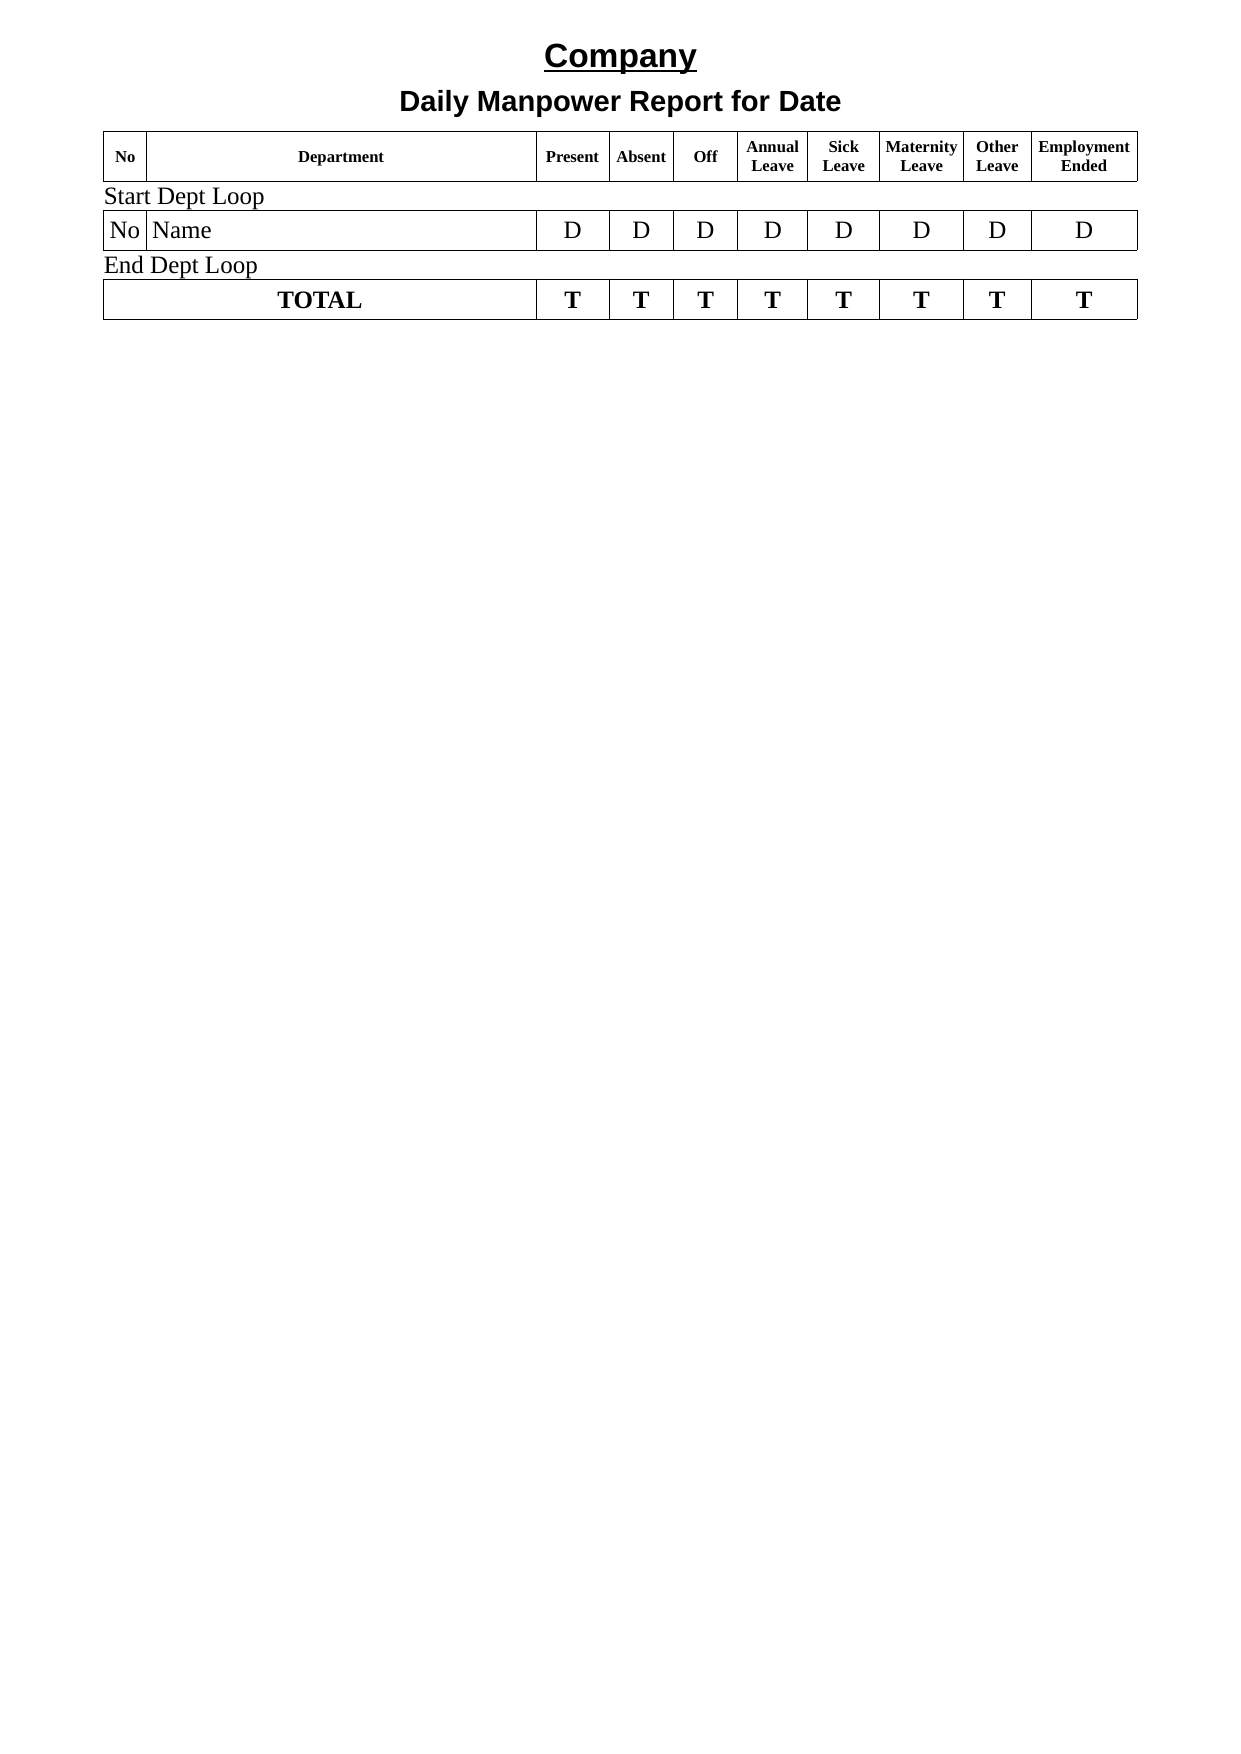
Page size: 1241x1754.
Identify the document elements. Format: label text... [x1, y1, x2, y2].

table_header Name [147, 211, 536, 250]
table_header T [964, 280, 1031, 319]
table_header D [964, 211, 1031, 250]
table_header No [104, 211, 146, 250]
text End Dept Loop [103, 251, 1137, 279]
table_header Employment Ended [1032, 132, 1137, 181]
table_header D [880, 211, 963, 250]
table_header T [738, 280, 807, 319]
table_header Absent [610, 132, 673, 181]
table_header D [537, 211, 609, 250]
table_header T [880, 280, 963, 319]
table_header D [808, 211, 879, 250]
table_header Other Leave [964, 132, 1031, 181]
table_header T [537, 280, 609, 319]
table_header T [808, 280, 879, 319]
table_header TOTAL [104, 280, 536, 319]
table_header T [610, 280, 673, 319]
table_header Annual Leave [738, 132, 807, 181]
table_header Department [147, 132, 536, 181]
table_header T [674, 280, 737, 319]
table_header D [1032, 211, 1137, 250]
table_header D [738, 211, 807, 250]
table_header No [104, 132, 146, 181]
table_header Sick Leave [808, 132, 879, 181]
table_header Off [674, 132, 737, 181]
text Start Dept Loop [103, 182, 1137, 210]
table_header Maternity Leave [880, 132, 963, 181]
table_header T [1032, 280, 1137, 319]
table_header D [610, 211, 673, 250]
table_header D [674, 211, 737, 250]
table_header Present [537, 132, 609, 181]
